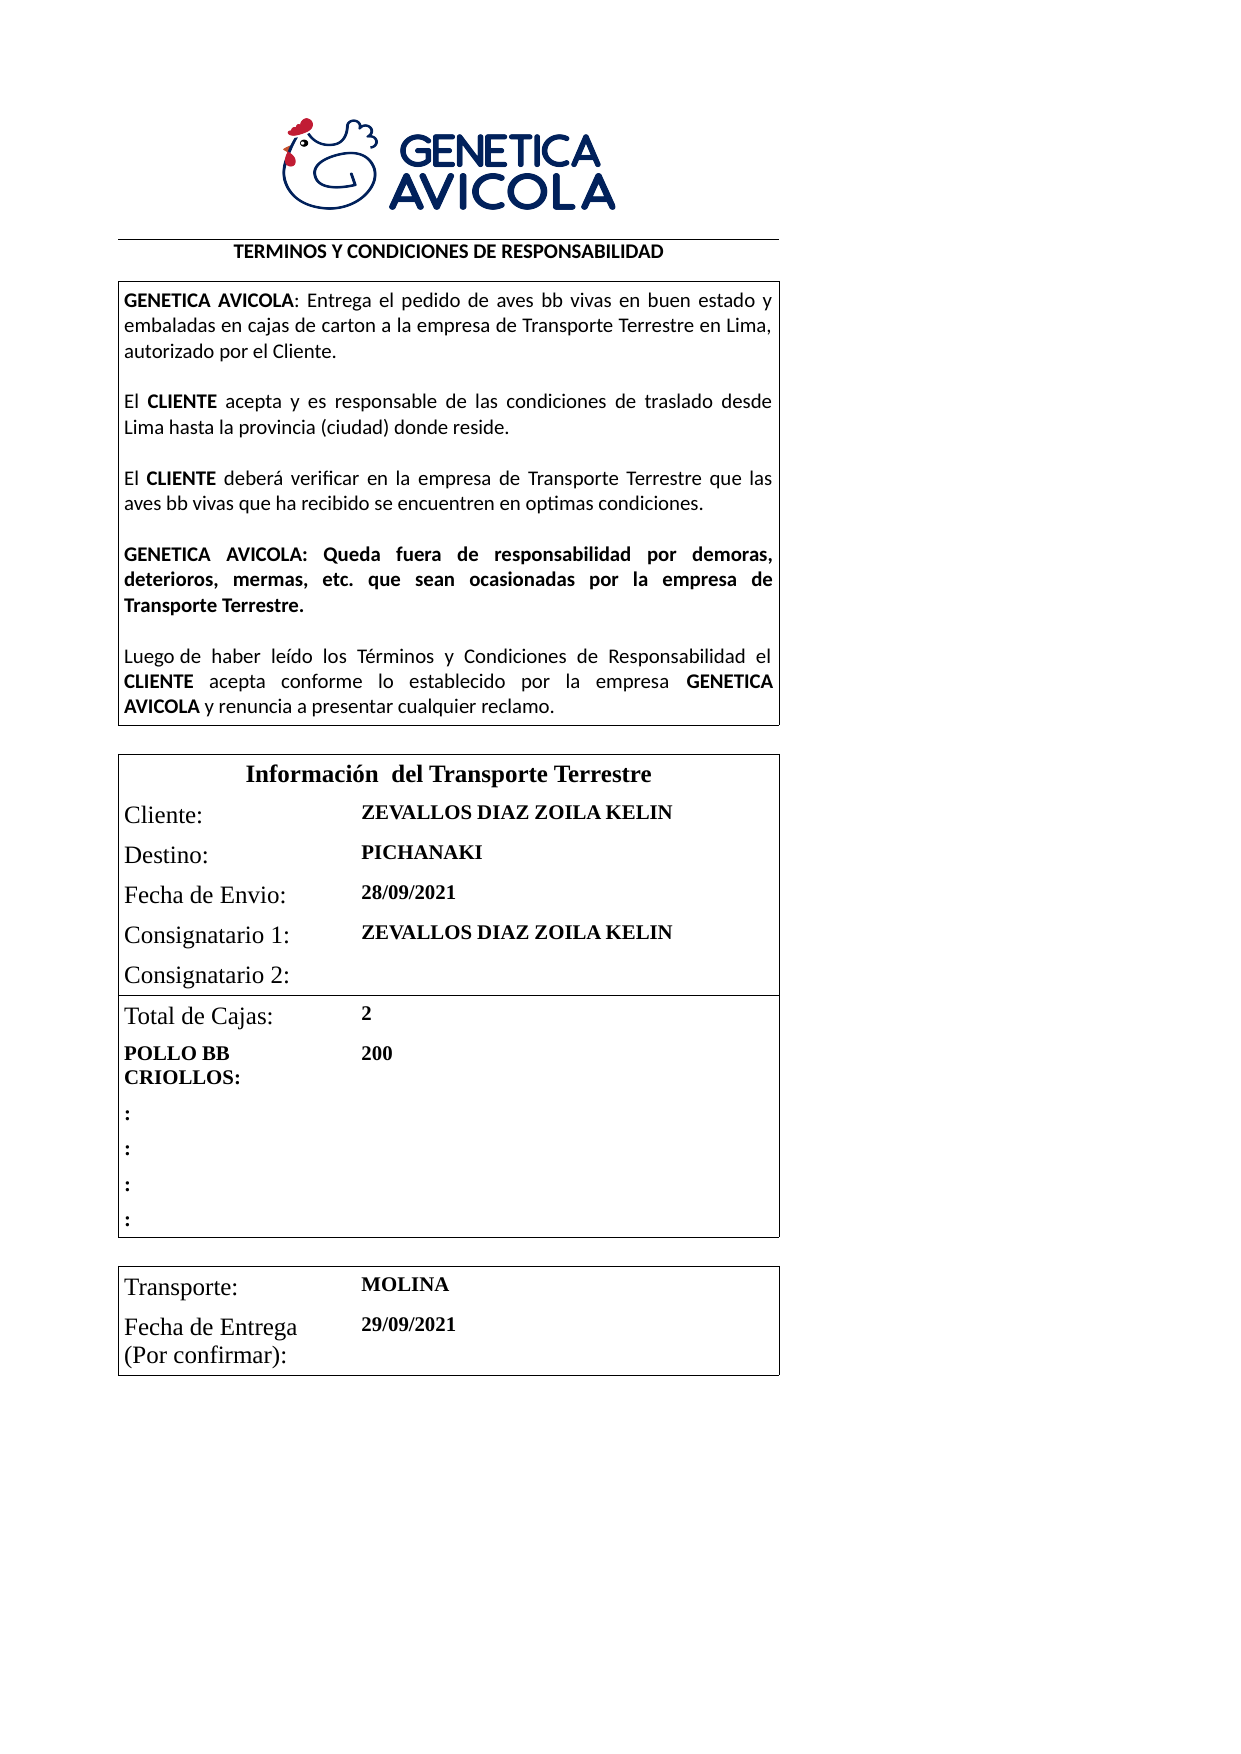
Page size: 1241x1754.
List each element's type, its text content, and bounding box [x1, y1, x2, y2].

table_cell ZEVALLOS DIAZ ZOILA KELIN [356, 915, 779, 955]
table_cell Consignatario 2: [119, 955, 356, 995]
table_cell [356, 1095, 779, 1130]
table_cell Destino: [119, 834, 356, 874]
picture [282, 118, 616, 210]
table_cell 2 [356, 996, 779, 1035]
table_cell [356, 1238, 779, 1266]
table_cell GENETICA AVICOLA: Entrega el pedido de aves bb vivas en buen estado y embaladas en cajas de carton a la empresa de Transporte Terrestre en Lima, autorizado por el Cliente. El CLIENTE acepta y es responsable de las condiciones de traslado desde Lima hasta la provincia (ciudad) donde reside. El CLIENTE deberá verificar en la empresa de Transporte Terrestre que las aves bb vivas que ha recibido se encuentren en optimas condiciones. GENETICA AVICOLA: Queda fuera de responsabilidad por demoras, deterioros, mermas, etc. que sean ocasionadas por la empresa de Transporte Terrestre. Luego de haber leído los Términos y Condiciones de Responsabilidad el CLIENTE acepta conforme lo establecido por la empresa GENETICA AVICOLA y renuncia a presentar cualquier reclamo. [119, 282, 779, 725]
table_cell [118, 1238, 356, 1266]
table_cell POLLO BB CRIOLLOS: [119, 1035, 356, 1095]
table_header TERMINOS Y CONDICIONES DE RESPONSABILIDAD [118, 240, 779, 281]
table_cell [356, 1130, 779, 1166]
table_cell : [119, 1130, 356, 1166]
table_cell Fecha de Envio: [119, 874, 356, 914]
table_cell : [119, 1095, 356, 1130]
table_cell 200 [356, 1035, 779, 1095]
table_cell MOLINA [356, 1267, 779, 1306]
table_cell : [119, 1166, 356, 1201]
table_cell [356, 1201, 779, 1237]
table_header Información del Transporte Terrestre [119, 755, 779, 794]
table_cell : [119, 1201, 356, 1237]
table_cell Consignatario 1: [119, 915, 356, 955]
table_cell ZEVALLOS DIAZ ZOILA KELIN [356, 794, 779, 834]
table_cell Fecha de Entrega (Por confirmar): [119, 1306, 356, 1375]
table_cell PICHANAKI [356, 834, 779, 874]
table_cell [356, 955, 779, 995]
table_cell Total de Cajas: [119, 996, 356, 1035]
table_cell 29/09/2021 [356, 1306, 779, 1375]
table_cell Transporte: [119, 1267, 356, 1306]
table_cell 28/09/2021 [356, 874, 779, 914]
table_cell [356, 1166, 779, 1201]
table_cell Cliente: [119, 794, 356, 834]
